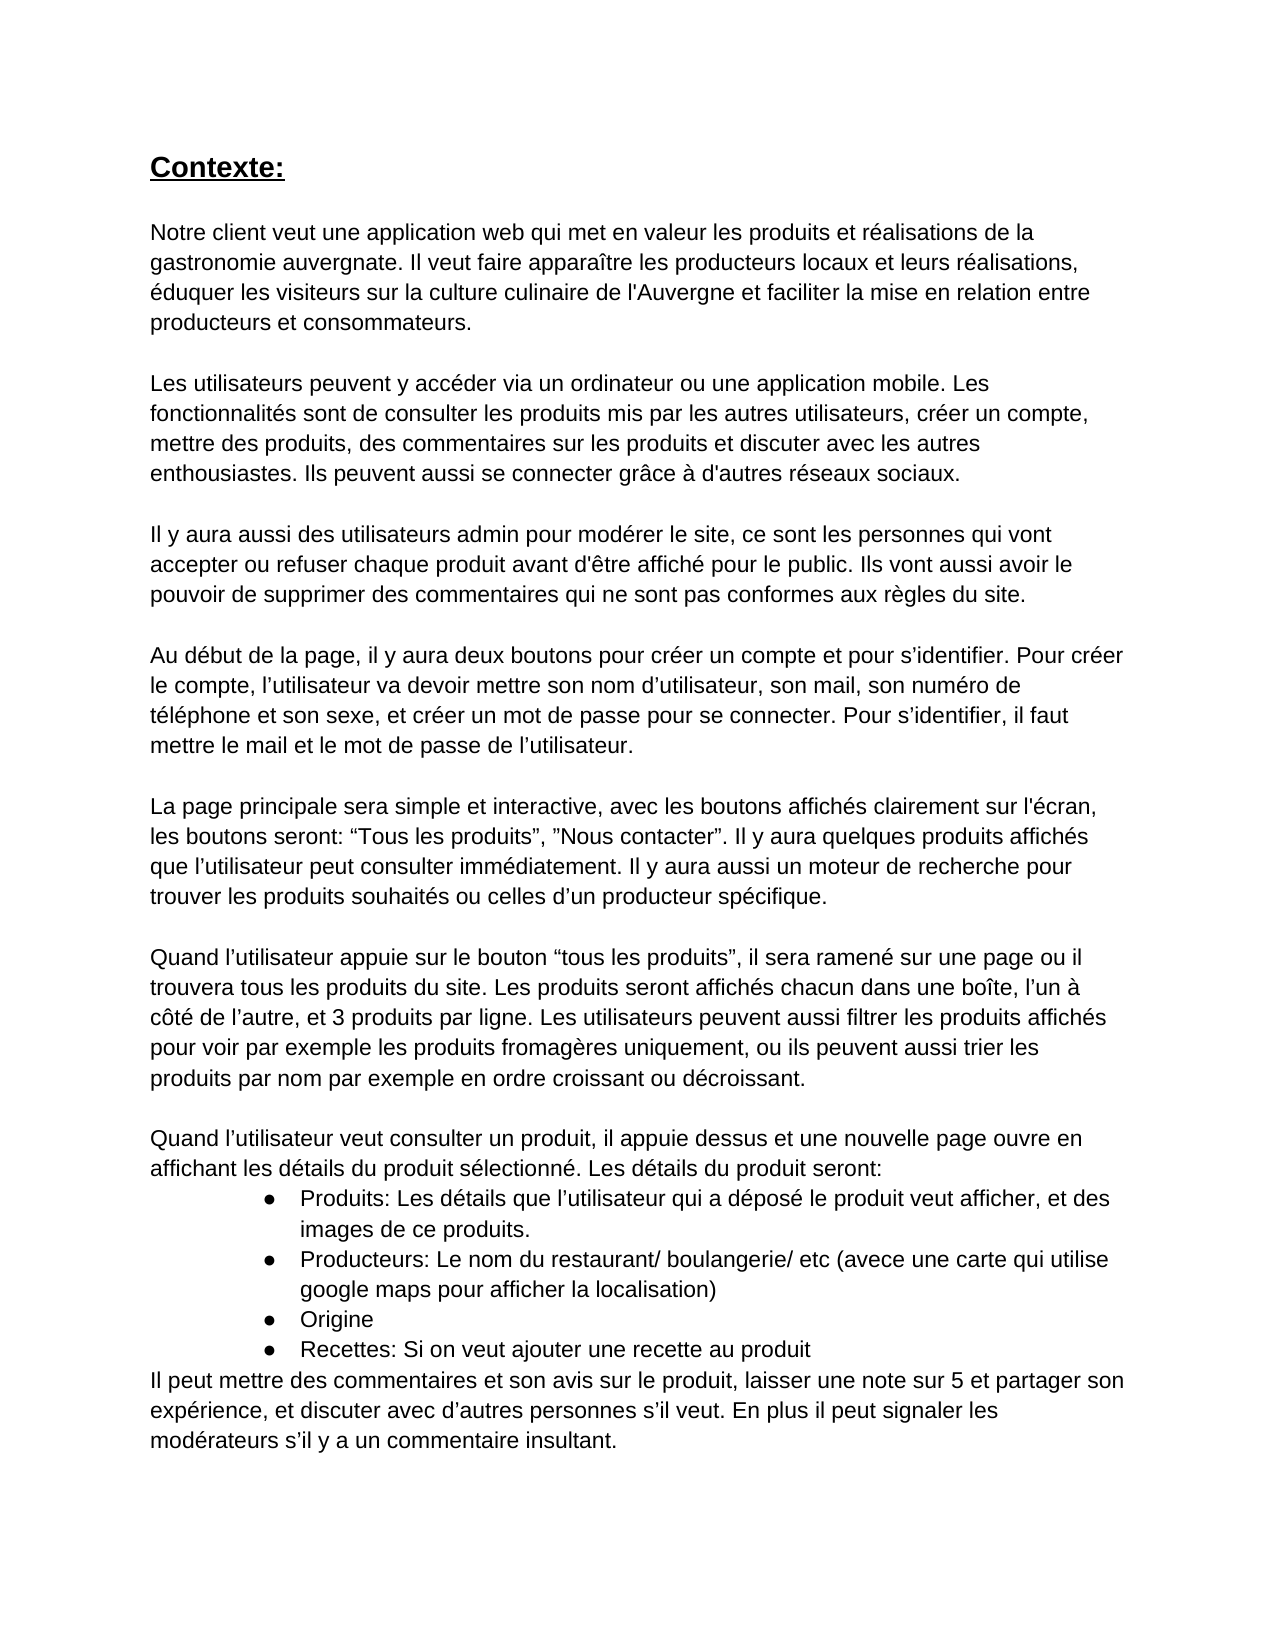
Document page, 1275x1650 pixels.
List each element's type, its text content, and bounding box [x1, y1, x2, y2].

text Au début de la page, il y aura deux boutons pour créer un compte et pour s’identifier. Pour créer le compte, l’utilisateur va devoir mettre son nom d’utilisateur, son mail, son numéro de téléphone et son sexe, et créer un mot de passe pour se connecter. Pour s’identifier, il faut mettre le mail et le mot de passe de l’utilisateur. [150, 642, 1125, 759]
list Produits: Les détails que l’utilisateur qui a déposé le produit veut afficher, et des images de ce produits. [262, 1185, 1125, 1242]
list Producteurs: Le nom du restaurant/ boulangerie/ etc (avece une carte qui utilise google maps pour afficher la localisation) [262, 1246, 1125, 1302]
text La page principale sera simple et interactive, avec les boutons affichés clairement sur l'écran, les boutons seront: “Tous les produits”, ”Nous contacter”. Il y aura quelques produits affichés que l’utilisateur peut consulter immédiatement. Il y aura aussi un moteur de recherche pour trouver les produits souhaités ou celles d’un producteur spécifique. [150, 793, 1125, 910]
text Contexte: [150, 150, 1125, 183]
list Origine [262, 1306, 1125, 1333]
text Notre client veut une application web qui met en valeur les produits et réalisations de la gastronomie auvergnate. Il veut faire apparaître les producteurs locaux et leurs réalisations, éduquer les visiteurs sur la culture culinaire de l'Auvergne et faciliter la mise en relation entre producteurs et consommateurs. [150, 219, 1125, 336]
text Il y aura aussi des utilisateurs admin pour modérer le site, ce sont les personnes qui vont accepter ou refuser chaque produit avant d'être affiché pour le public. Ils vont aussi avoir le pouvoir de supprimer des commentaires qui ne sont pas conformes aux règles du site. [150, 521, 1125, 608]
text Il peut mettre des commentaires et son avis sur le produit, laisser une note sur 5 et partager son expérience, et discuter avec d’autres personnes s’il veut. En plus il peut signaler les modérateurs s’il y a un commentaire insultant. [150, 1367, 1125, 1453]
text Quand l’utilisateur veut consulter un produit, il appuie dessus et une nouvelle page ouvre en affichant les détails du produit sélectionné. Les détails du produit seront: [150, 1125, 1125, 1182]
text Les utilisateurs peuvent y accéder via un ordinateur ou une application mobile. Les fonctionnalités sont de consulter les produits mis par les autres utilisateurs, créer un compte, mettre des produits, des commentaires sur les produits et discuter avec les autres enthousiastes. Ils peuvent aussi se connecter grâce à d'autres réseaux sociaux. [150, 370, 1125, 487]
text Quand l’utilisateur appuie sur le bouton “tous les produits”, il sera ramené sur une page ou il trouvera tous les produits du site. Les produits seront affichés chacun dans une boîte, l’un à côté de l’autre, et 3 produits par ligne. Les utilisateurs peuvent aussi filtrer les produits affichés pour voir par exemple les produits fromagères uniquement, ou ils peuvent aussi trier les produits par nom par exemple en ordre croissant ou décroissant. [150, 944, 1125, 1091]
list Recettes: Si on veut ajouter une recette au produit [262, 1336, 1125, 1363]
